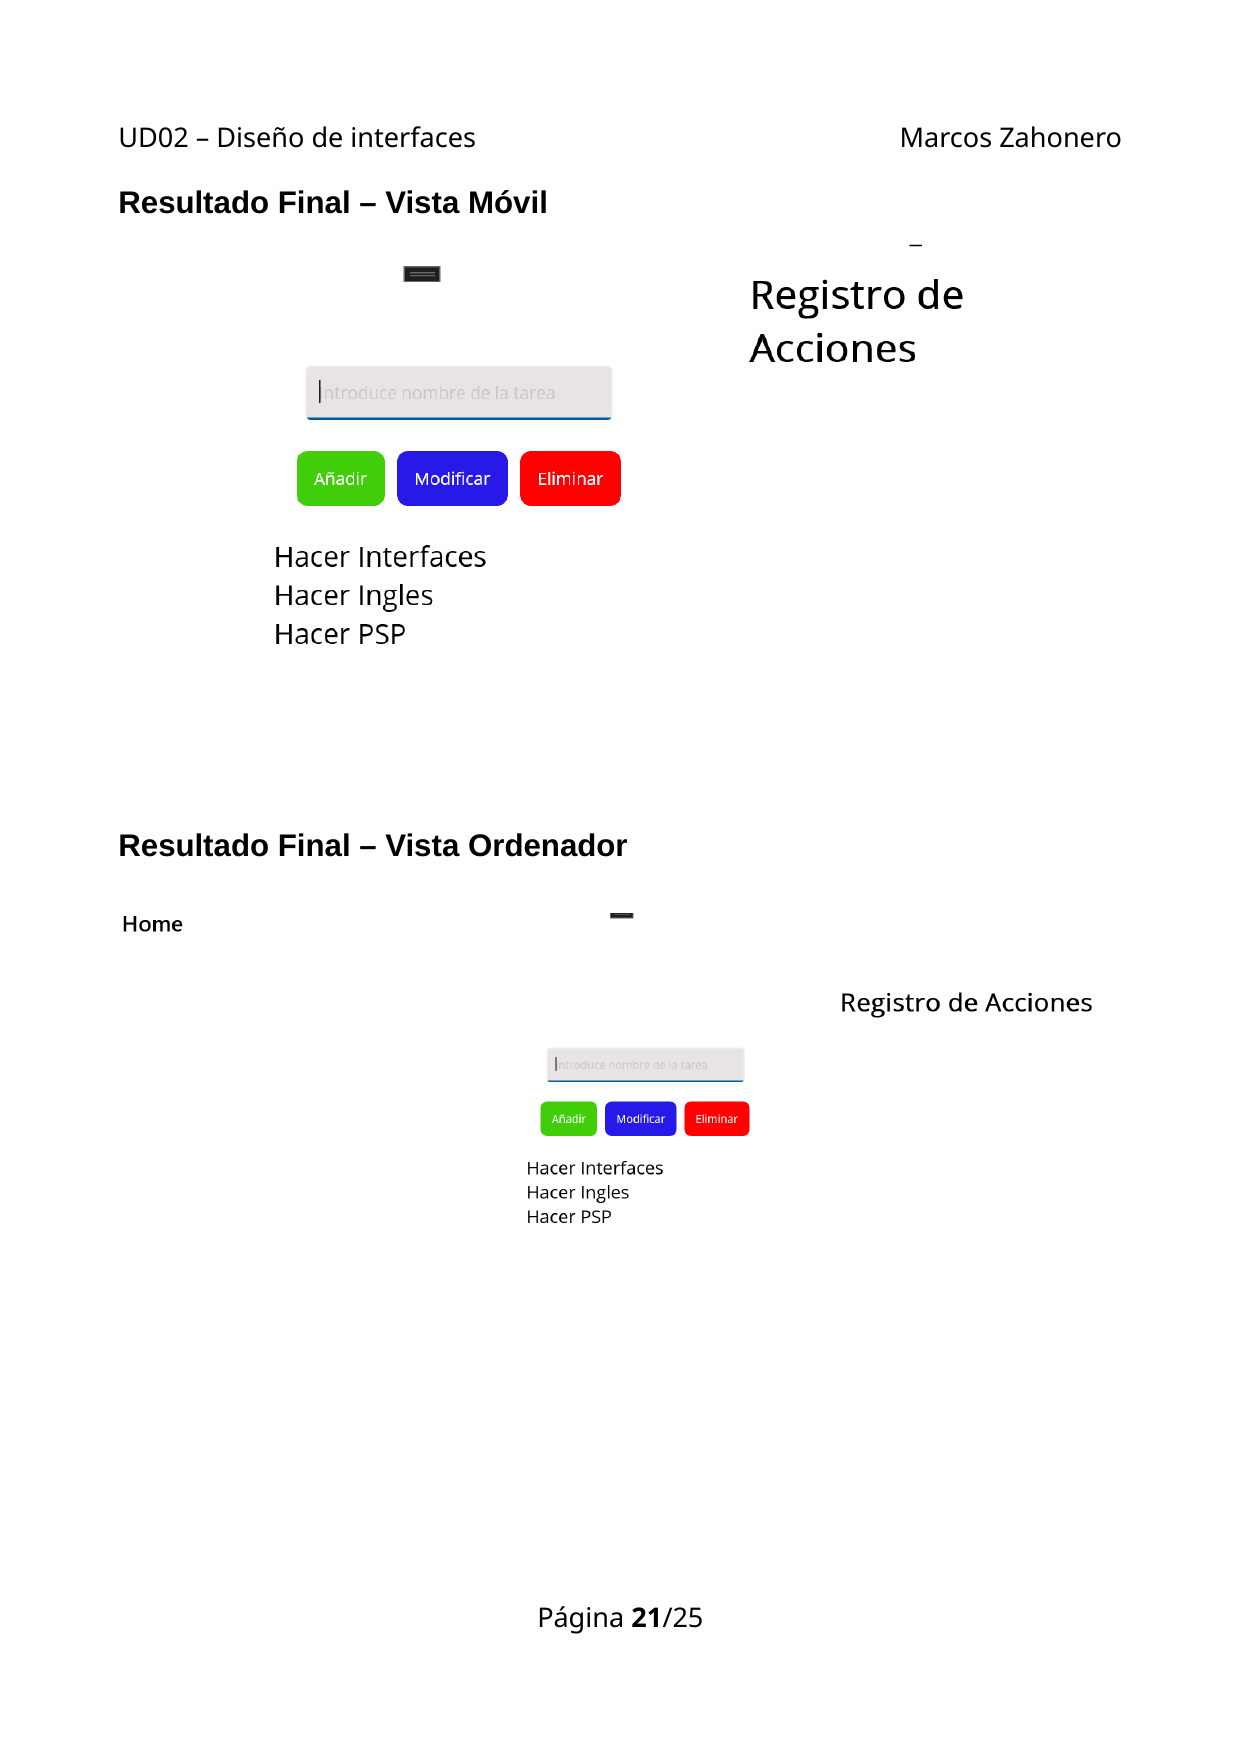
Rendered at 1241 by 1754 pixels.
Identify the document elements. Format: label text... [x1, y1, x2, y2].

picture [275, 239, 965, 792]
subtitle Resultado Final – Vista Ordenador [118, 827, 1122, 863]
picture [118, 913, 1123, 1407]
subtitle Resultado Final – Vista Móvil [118, 184, 1122, 220]
